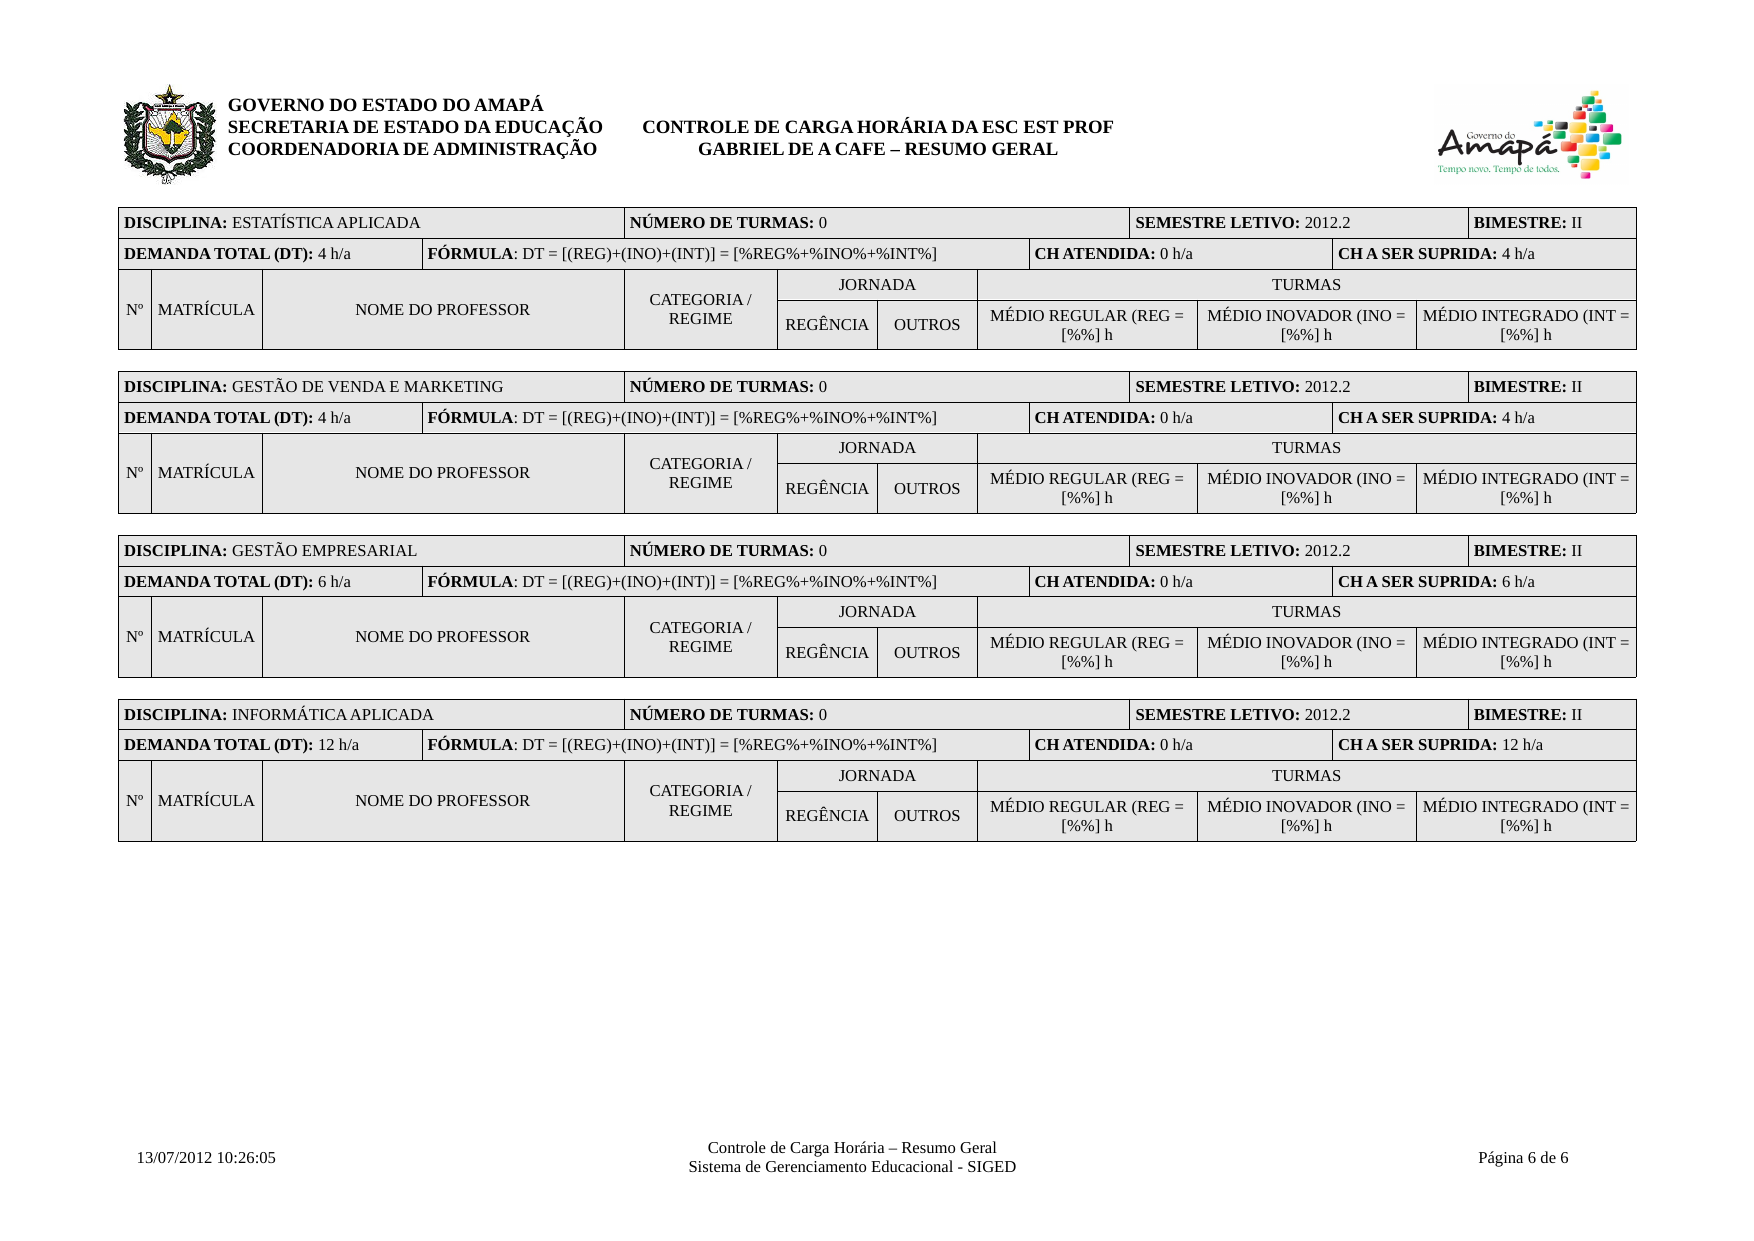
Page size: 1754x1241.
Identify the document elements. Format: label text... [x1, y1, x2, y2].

table_cell MÉDIO REGULAR (REG = [%%] h [978, 464, 1197, 513]
table_cell NOME DO PROFESSOR [263, 270, 624, 349]
table_cell DEMANDA TOTAL (DT): 4 h/a [119, 239, 422, 269]
table_cell REGÊNCIA [778, 628, 877, 677]
table_cell MÉDIO INTEGRADO (INT = [%%] h [1417, 301, 1636, 349]
table_header SEMESTRE LETIVO: 2012.2 [1130, 208, 1468, 238]
table_cell DEMANDA TOTAL (DT): 4 h/a [119, 403, 422, 432]
table_cell NOME DO PROFESSOR [263, 434, 624, 513]
table_cell REGÊNCIA [778, 464, 877, 513]
table_header SEMESTRE LETIVO: 2012.2 [1130, 536, 1468, 566]
table_cell Nº [119, 761, 151, 841]
table_cell MÉDIO INOVADOR (INO = [%%] h [1198, 301, 1416, 349]
table_header BIMESTRE: II [1469, 372, 1636, 402]
table_header NÚMERO DE TURMAS: 0 [625, 700, 1129, 729]
table_cell JORNADA [778, 270, 977, 299]
table_cell CATEGORIA / REGIME [625, 761, 777, 841]
table_cell OUTROS [878, 301, 977, 349]
picture [123, 84, 218, 185]
table_cell DEMANDA TOTAL (DT): 12 h/a [119, 730, 422, 760]
table_header BIMESTRE: II [1469, 700, 1636, 729]
table_header NÚMERO DE TURMAS: 0 [625, 536, 1129, 566]
table_cell FÓRMULA: DT = [(REG)+(INO)+(INT)] = [%REG%+%INO%+%INT%] [423, 730, 1029, 760]
table_cell MÉDIO INOVADOR (INO = [%%] h [1198, 792, 1416, 841]
table_cell MATRÍCULA [152, 761, 262, 841]
table_cell CH A SER SUPRIDA: 4 h/a [1333, 239, 1636, 269]
table_cell FÓRMULA: DT = [(REG)+(INO)+(INT)] = [%REG%+%INO%+%INT%] [423, 403, 1029, 432]
table_cell OUTROS [878, 628, 977, 677]
table_cell CH ATENDIDA: 0 h/a [1030, 730, 1332, 760]
table_cell OUTROS [878, 792, 977, 841]
table_cell MATRÍCULA [152, 270, 262, 349]
table_cell CATEGORIA / REGIME [625, 434, 777, 513]
table_cell CH ATENDIDA: 0 h/a [1030, 567, 1332, 596]
table_cell MATRÍCULA [152, 434, 262, 513]
table_cell MÉDIO REGULAR (REG = [%%] h [978, 301, 1197, 349]
table_cell TURMAS [978, 434, 1636, 463]
table_cell JORNADA [778, 597, 977, 627]
table_cell CH ATENDIDA: 0 h/a [1030, 239, 1332, 269]
table_header SEMESTRE LETIVO: 2012.2 [1130, 372, 1468, 402]
table_cell CH A SER SUPRIDA: 12 h/a [1333, 730, 1636, 760]
table_cell Nº [119, 270, 151, 349]
table_header DISCIPLINA: GESTÃO DE VENDA E MARKETING [119, 372, 624, 402]
table_cell MÉDIO INTEGRADO (INT = [%%] h [1417, 792, 1636, 841]
table_cell MÉDIO REGULAR (REG = [%%] h [978, 792, 1197, 841]
table_header BIMESTRE: II [1469, 208, 1636, 238]
table_cell JORNADA [778, 434, 977, 463]
table_header DISCIPLINA: ESTATÍSTICA APLICADA [119, 208, 624, 238]
table_cell MÉDIO REGULAR (REG = [%%] h [978, 628, 1197, 677]
table_header DISCIPLINA: INFORMÁTICA APLICADA [119, 700, 624, 729]
table_cell NOME DO PROFESSOR [263, 761, 624, 841]
picture [1433, 84, 1629, 185]
table_cell MÉDIO INOVADOR (INO = [%%] h [1198, 464, 1416, 513]
table_cell MÉDIO INOVADOR (INO = [%%] h [1198, 628, 1416, 677]
table_cell REGÊNCIA [778, 301, 877, 349]
table_cell JORNADA [778, 761, 977, 791]
table_header BIMESTRE: II [1469, 536, 1636, 566]
table_cell TURMAS [978, 270, 1636, 299]
table_cell CH A SER SUPRIDA: 6 h/a [1333, 567, 1636, 596]
table_cell TURMAS [978, 597, 1636, 627]
table_cell FÓRMULA: DT = [(REG)+(INO)+(INT)] = [%REG%+%INO%+%INT%] [423, 239, 1029, 269]
table_cell MÉDIO INTEGRADO (INT = [%%] h [1417, 628, 1636, 677]
table_cell NOME DO PROFESSOR [263, 597, 624, 677]
table_header NÚMERO DE TURMAS: 0 [625, 208, 1129, 238]
table_cell CH ATENDIDA: 0 h/a [1030, 403, 1332, 432]
table_cell CATEGORIA / REGIME [625, 597, 777, 677]
table_cell REGÊNCIA [778, 792, 877, 841]
table_cell DEMANDA TOTAL (DT): 6 h/a [119, 567, 422, 596]
table_header NÚMERO DE TURMAS: 0 [625, 372, 1129, 402]
table_header DISCIPLINA: GESTÃO EMPRESARIAL [119, 536, 624, 566]
table_cell MATRÍCULA [152, 597, 262, 677]
table_cell Nº [119, 434, 151, 513]
table_cell OUTROS [878, 464, 977, 513]
table_cell Nº [119, 597, 151, 677]
table_cell TURMAS [978, 761, 1636, 791]
table_header SEMESTRE LETIVO: 2012.2 [1130, 700, 1468, 729]
table_cell MÉDIO INTEGRADO (INT = [%%] h [1417, 464, 1636, 513]
table_cell CATEGORIA / REGIME [625, 270, 777, 349]
table_cell FÓRMULA: DT = [(REG)+(INO)+(INT)] = [%REG%+%INO%+%INT%] [423, 567, 1029, 596]
table_cell CH A SER SUPRIDA: 4 h/a [1333, 403, 1636, 432]
